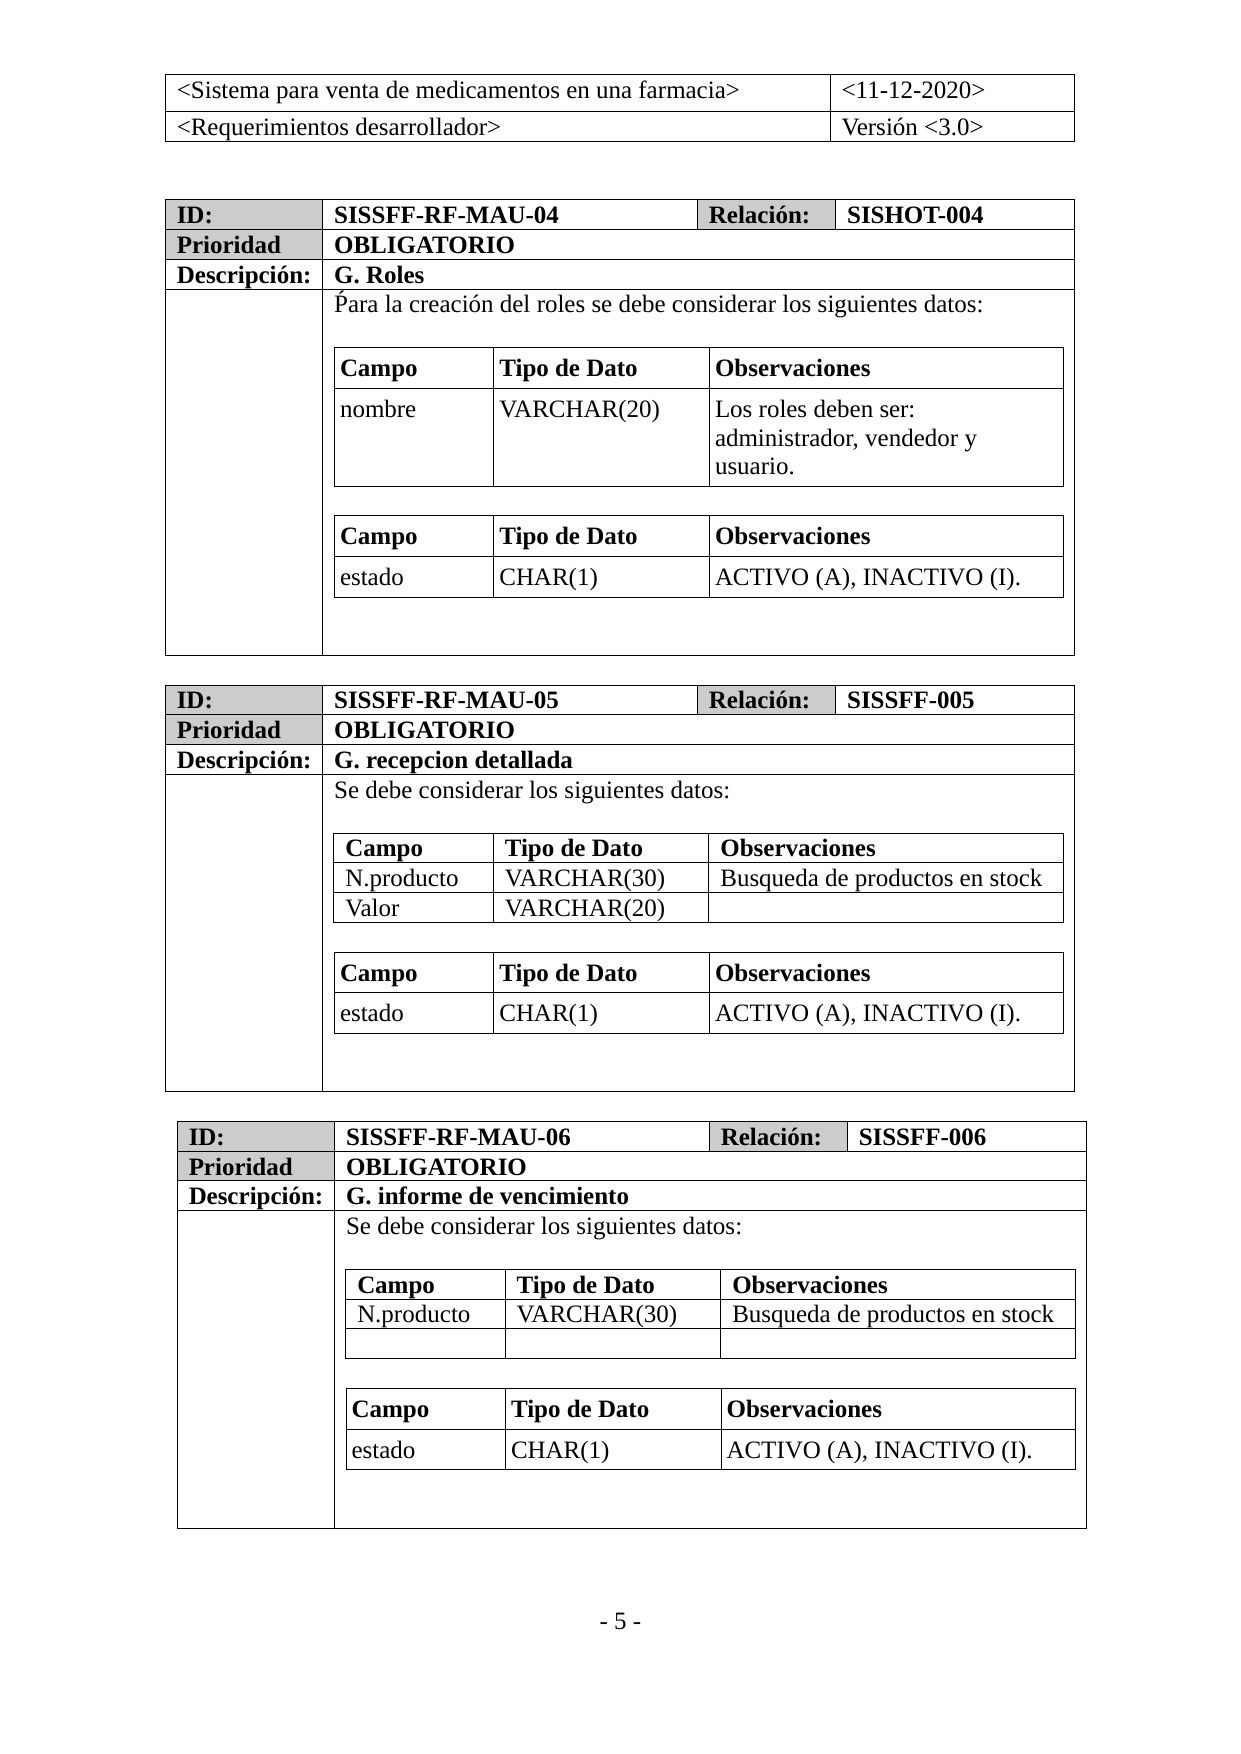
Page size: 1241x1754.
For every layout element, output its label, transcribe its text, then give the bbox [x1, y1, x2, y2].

table_cell Valor [334, 893, 493, 922]
table_cell [166, 775, 322, 1091]
table_header SISSFF-006 [848, 1122, 1086, 1151]
table_header ID: [166, 200, 322, 229]
table_cell Los roles deben ser: administrador, vendedor y usuario. [710, 389, 1063, 486]
table_header ID: [166, 686, 322, 714]
table_cell [721, 1329, 1075, 1358]
table_cell VARCHAR(30) [506, 1300, 720, 1328]
table_cell estado [335, 993, 493, 1033]
table_cell VARCHAR(20) [494, 893, 708, 922]
table_header SISSFF-RF-MAU-04 [323, 200, 697, 229]
table_cell VARCHAR(30) [494, 863, 708, 892]
table_header SISHOT-004 [836, 200, 1074, 229]
table_cell [346, 1329, 505, 1358]
table_header Tipo de Dato [494, 348, 709, 388]
table_cell G. recepcion detallada [323, 745, 1074, 774]
table_cell G. Roles [323, 260, 1074, 288]
table_header Campo [346, 1270, 505, 1298]
table_cell OBLIGATORIO [323, 715, 1074, 744]
table_header Relación: [710, 1122, 847, 1151]
table_cell CHAR(1) [494, 557, 709, 597]
table_header SISSFF-005 [836, 686, 1074, 714]
table_header Campo [347, 1389, 505, 1429]
table_header Tipo de Dato [494, 834, 708, 862]
table_cell Descripción: [166, 745, 322, 774]
table_header ID: [178, 1122, 334, 1151]
table_cell ACTIVO (A), INACTIVO (I). [710, 993, 1063, 1033]
table_cell Busqueda de productos en stock [721, 1300, 1075, 1328]
table_header Observaciones [710, 516, 1063, 556]
table_cell OBLIGATORIO [335, 1152, 1086, 1180]
table_cell Prioridad [166, 715, 322, 744]
table_header Campo [335, 516, 493, 556]
table_header Observaciones [721, 1270, 1075, 1298]
table_header Campo [335, 953, 493, 992]
table_header Observaciones [710, 953, 1063, 992]
table_cell CHAR(1) [494, 993, 709, 1033]
table_cell Prioridad [178, 1152, 334, 1180]
table_cell CHAR(1) [506, 1430, 721, 1469]
table_cell nombre [335, 389, 493, 486]
table_cell [166, 290, 322, 655]
table_header Relación: [698, 200, 835, 229]
table_cell [506, 1329, 720, 1358]
table_cell Descripción: [166, 260, 322, 288]
table_cell ACTIVO (A), INACTIVO (I). [722, 1430, 1075, 1469]
table_cell Busqueda de productos en stock [709, 863, 1063, 892]
table_header Tipo de Dato [506, 1389, 721, 1429]
table_header Campo [334, 834, 493, 862]
table_cell ACTIVO (A), INACTIVO (I). [710, 557, 1063, 597]
table_header Tipo de Dato [494, 953, 709, 992]
table_header SISSFF-RF-MAU-05 [323, 686, 697, 714]
table_cell estado [335, 557, 493, 597]
table_cell N.producto [334, 863, 493, 892]
table_header Observaciones [710, 348, 1063, 388]
table_cell G. informe de vencimiento [335, 1181, 1086, 1210]
table_cell Prioridad [166, 230, 322, 259]
table_cell Se debe considerar los siguientes datos: [335, 1211, 1086, 1527]
table_cell Descripción: [178, 1181, 334, 1210]
table_header Relación: [698, 686, 835, 714]
table_cell OBLIGATORIO [323, 230, 1074, 259]
table_header Observaciones [709, 834, 1063, 862]
table_header Tipo de Dato [494, 516, 709, 556]
table_header Campo [335, 348, 493, 388]
table_cell VARCHAR(20) [494, 389, 709, 486]
table_header Tipo de Dato [506, 1270, 720, 1298]
table_cell estado [347, 1430, 505, 1469]
table_cell Se debe considerar los siguientes datos: [323, 775, 1074, 1091]
table_cell [709, 893, 1063, 922]
table_cell N.producto [346, 1300, 505, 1328]
table_cell Ṕara la creación del roles se debe considerar los siguientes datos: [323, 290, 1074, 655]
table_header Observaciones [722, 1389, 1075, 1429]
table_cell [178, 1211, 334, 1527]
table_header SISSFF-RF-MAU-06 [335, 1122, 709, 1151]
